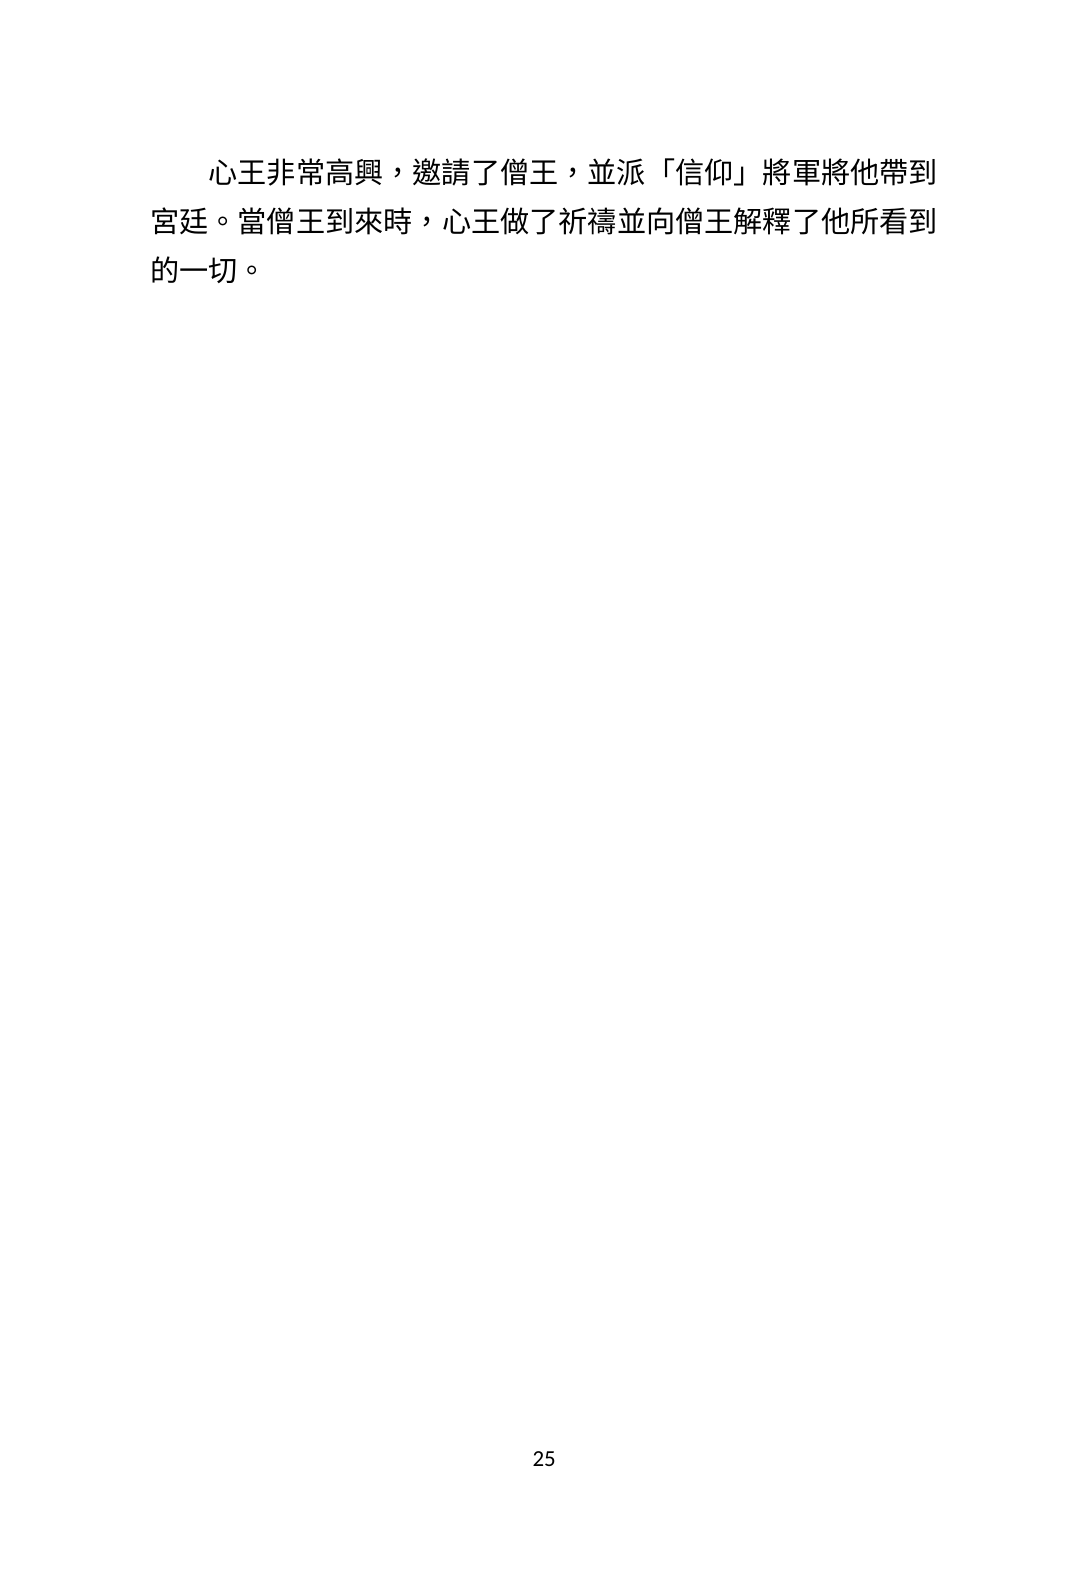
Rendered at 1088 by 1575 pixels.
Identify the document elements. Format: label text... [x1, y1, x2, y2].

text 心王非常高興，邀請了僧王，並派「信仰」將軍將他帶到宮廷。當僧王到來時，心王做了祈禱並向僧王解釋了他所看到的一切。 [150, 150, 938, 289]
